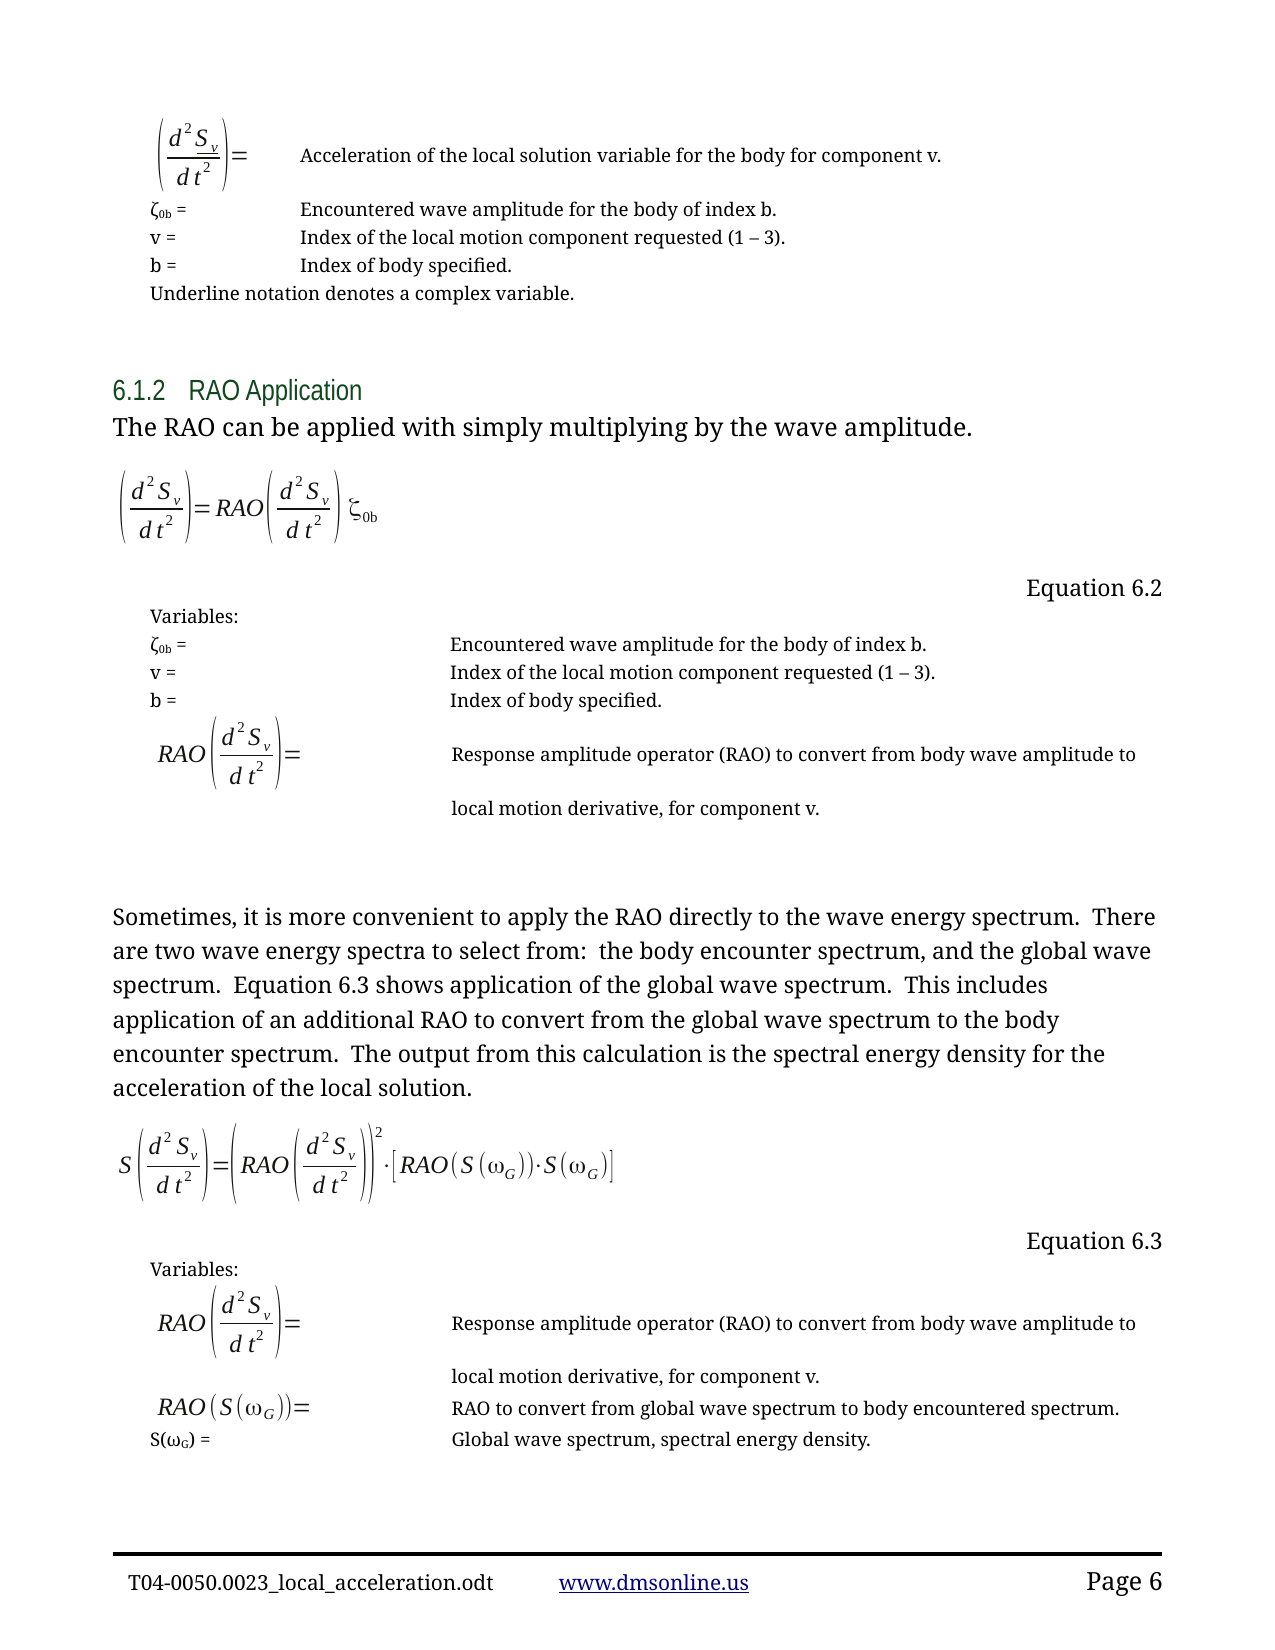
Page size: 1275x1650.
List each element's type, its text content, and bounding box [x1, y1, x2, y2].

text The RAO can be applied with simply multiplying by the wave amplitude. [112, 409, 1162, 443]
text b = Index of body specified. [150, 687, 1162, 713]
text Sometimes, it is more convenient to apply the RAO directly to the wave energy spectrum. There are two wave energy spectra to select from: the body encounter spectrum, and the global wave spectrum. Equation 6.3 shows application of the global wave spectrum. This includes application of an additional RAO to convert from the global wave spectrum to the body encounter spectrum. The output from this calculation is the spectral energy density for the acceleration of the local solution. [112, 901, 1162, 1104]
text Variables: [150, 603, 1162, 629]
text Equation 6.2 [112, 572, 1162, 603]
text Variables: [150, 1256, 1162, 1282]
text Underline notation denotes a complex variable. [150, 280, 1162, 306]
text Acceleration of the local solution variable for the body for component v. [150, 117, 1162, 194]
text b = Index of body specified. [150, 252, 1162, 278]
text Response amplitude operator (RAO) to convert from body wave amplitude to local motion derivative, for component v. [150, 1284, 1162, 1389]
text v = Index of the local motion component requested (1 – 3). [150, 659, 1162, 685]
text Equation 6.3 [112, 1225, 1162, 1256]
subtitle RAO Application [112, 373, 1162, 406]
text S(ωG) = Global wave spectrum, spectral energy density. [150, 1426, 1162, 1452]
text Response amplitude operator (RAO) to convert from body wave amplitude to local motion derivative, for component v. [150, 716, 1162, 821]
text RAO to convert from global wave spectrum to body encountered spectrum. [150, 1392, 1162, 1424]
text ζ0b = Encountered wave amplitude for the body of index b. [150, 631, 1162, 657]
text v = Index of the local motion component requested (1 – 3). [150, 224, 1162, 250]
text ζ0b = Encountered wave amplitude for the body of index b. [150, 196, 1162, 222]
